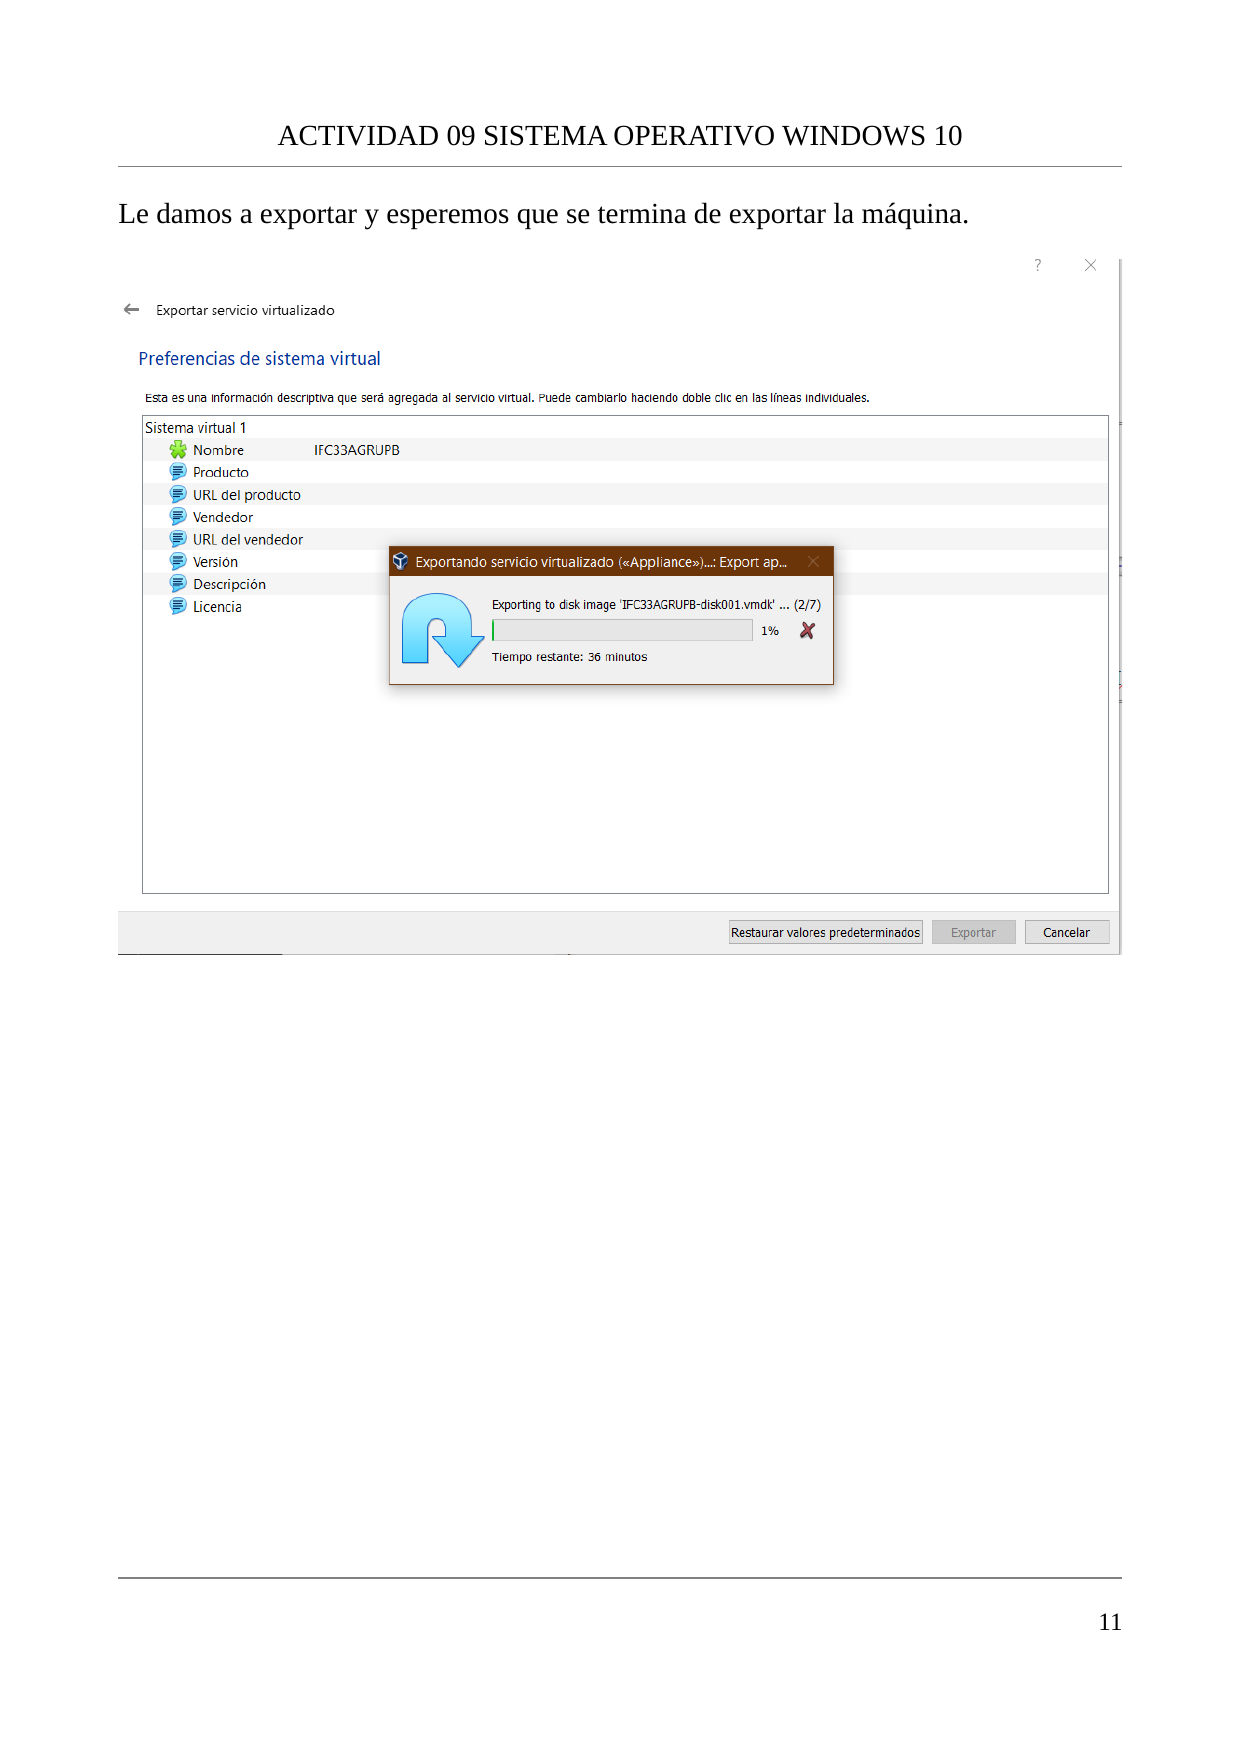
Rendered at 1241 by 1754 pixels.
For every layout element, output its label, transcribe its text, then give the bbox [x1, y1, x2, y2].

picture [118, 259, 1123, 955]
text Le damos a exportar y esperemos que se termina de exportar la máquina. [118, 196, 1122, 229]
